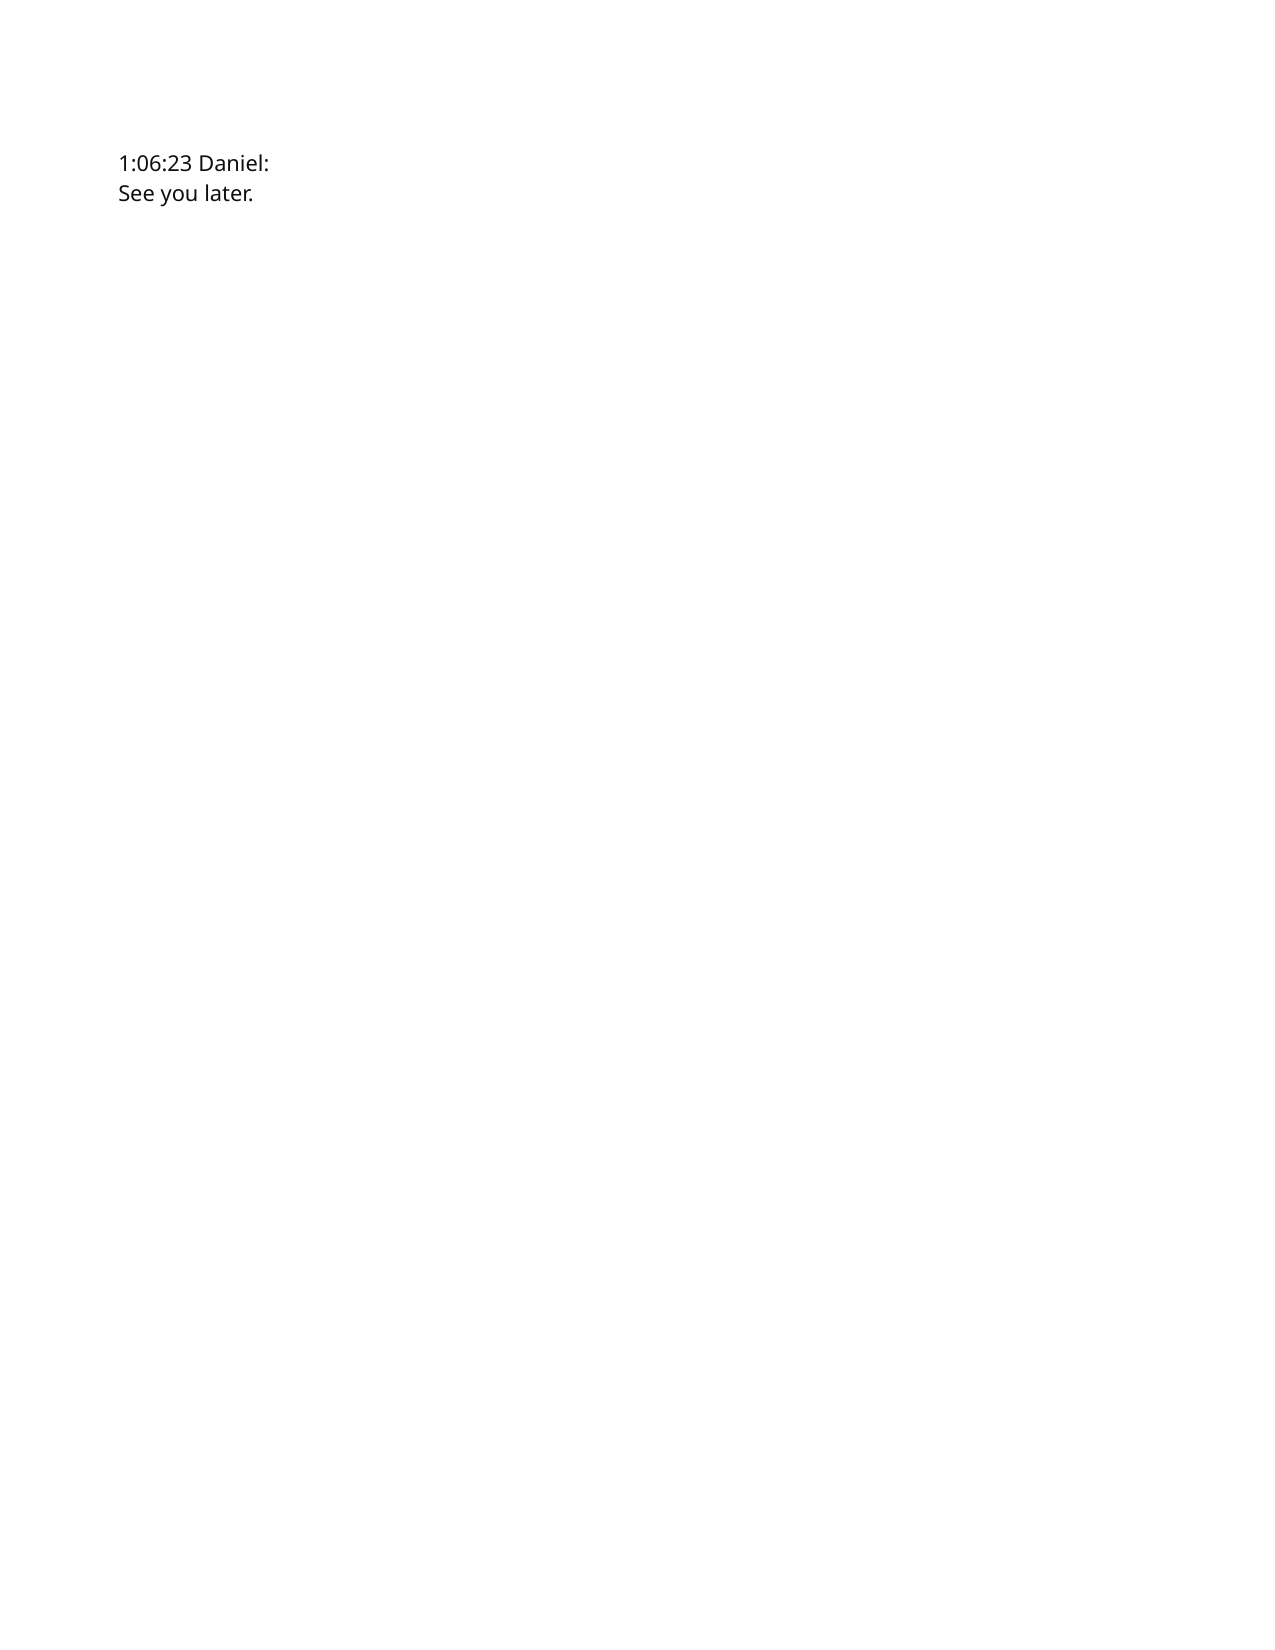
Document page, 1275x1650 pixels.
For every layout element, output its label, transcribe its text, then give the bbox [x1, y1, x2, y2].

text See you later. [118, 178, 1157, 207]
text 1:06:23 Daniel: [118, 148, 1157, 178]
